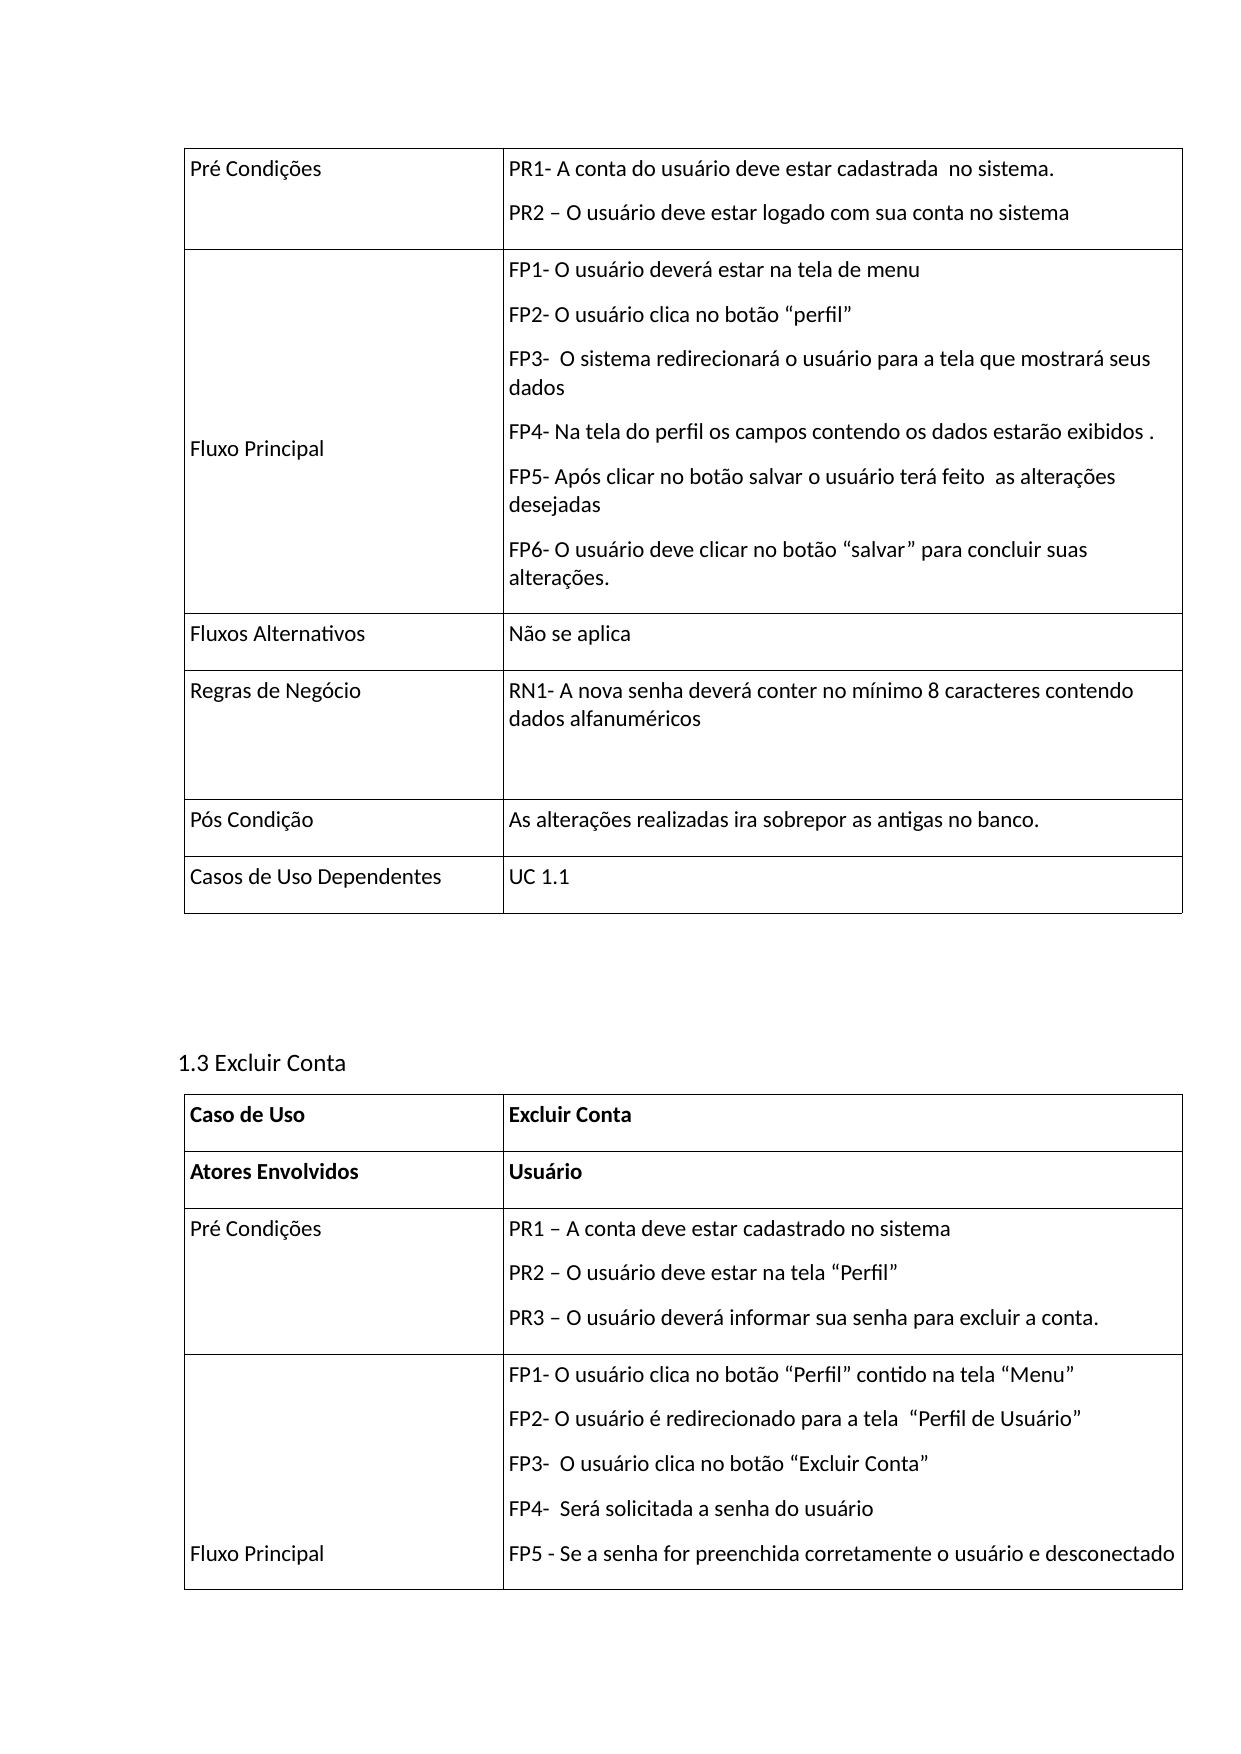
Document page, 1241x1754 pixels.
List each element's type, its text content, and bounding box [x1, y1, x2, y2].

table_cell RN1- A nova senha deverá conter no mínimo 8 caracteres contendo dados alfanuméricos [504, 671, 1182, 799]
table_cell FP1- O usuário deverá estar na tela de menu FP2- O usuário clica no botão “perfil” FP3- O sistema redirecionará o usuário para a tela que mostrará seus dados FP4- Na tela do perfil os campos contendo os dados estarão exibidos . FP5- Após clicar no botão salvar o usuário terá feito as alterações desejadas FP6- O usuário deve clicar no botão “salvar” para concluir suas alterações. [504, 250, 1182, 613]
table_cell Pré Condições [185, 149, 503, 249]
table_header Caso de Uso [185, 1095, 503, 1151]
table_cell Atores Envolvidos [185, 1152, 503, 1208]
table_cell Fluxos Alternativos [185, 614, 503, 670]
table_header Excluir Conta [504, 1095, 1182, 1151]
table_cell Pré Condições [185, 1209, 503, 1354]
table_cell Usuário [504, 1152, 1182, 1208]
table_cell Fluxo Principal [185, 250, 503, 613]
table_cell PR1- A conta do usuário deve estar cadastrada no sistema. PR2 – O usuário deve estar logado com sua conta no sistema [504, 149, 1182, 249]
table_cell UC 1.1 [504, 857, 1182, 912]
table_cell Não se aplica [504, 614, 1182, 670]
table_cell As alterações realizadas ira sobrepor as antigas no banco. [504, 800, 1182, 856]
subtitle 1.3 Excluir Conta [177, 1047, 1063, 1078]
table_cell Regras de Negócio [185, 671, 503, 799]
table_cell Fluxo Principal [185, 1355, 503, 1589]
table_cell FP1- O usuário clica no botão “Perfil” contido na tela “Menu” FP2- O usuário é redirecionado para a tela “Perfil de Usuário” FP3- O usuário clica no botão “Excluir Conta” FP4- Será solicitada a senha do usuário FP5 - Se a senha for preenchida corretamente o usuário e desconectado [504, 1355, 1182, 1589]
table_cell PR1 – A conta deve estar cadastrado no sistema PR2 – O usuário deve estar na tela “Perfil” PR3 – O usuário deverá informar sua senha para excluir a conta. [504, 1209, 1182, 1354]
table_cell Casos de Uso Dependentes [185, 857, 503, 912]
table_cell Pós Condição [185, 800, 503, 856]
